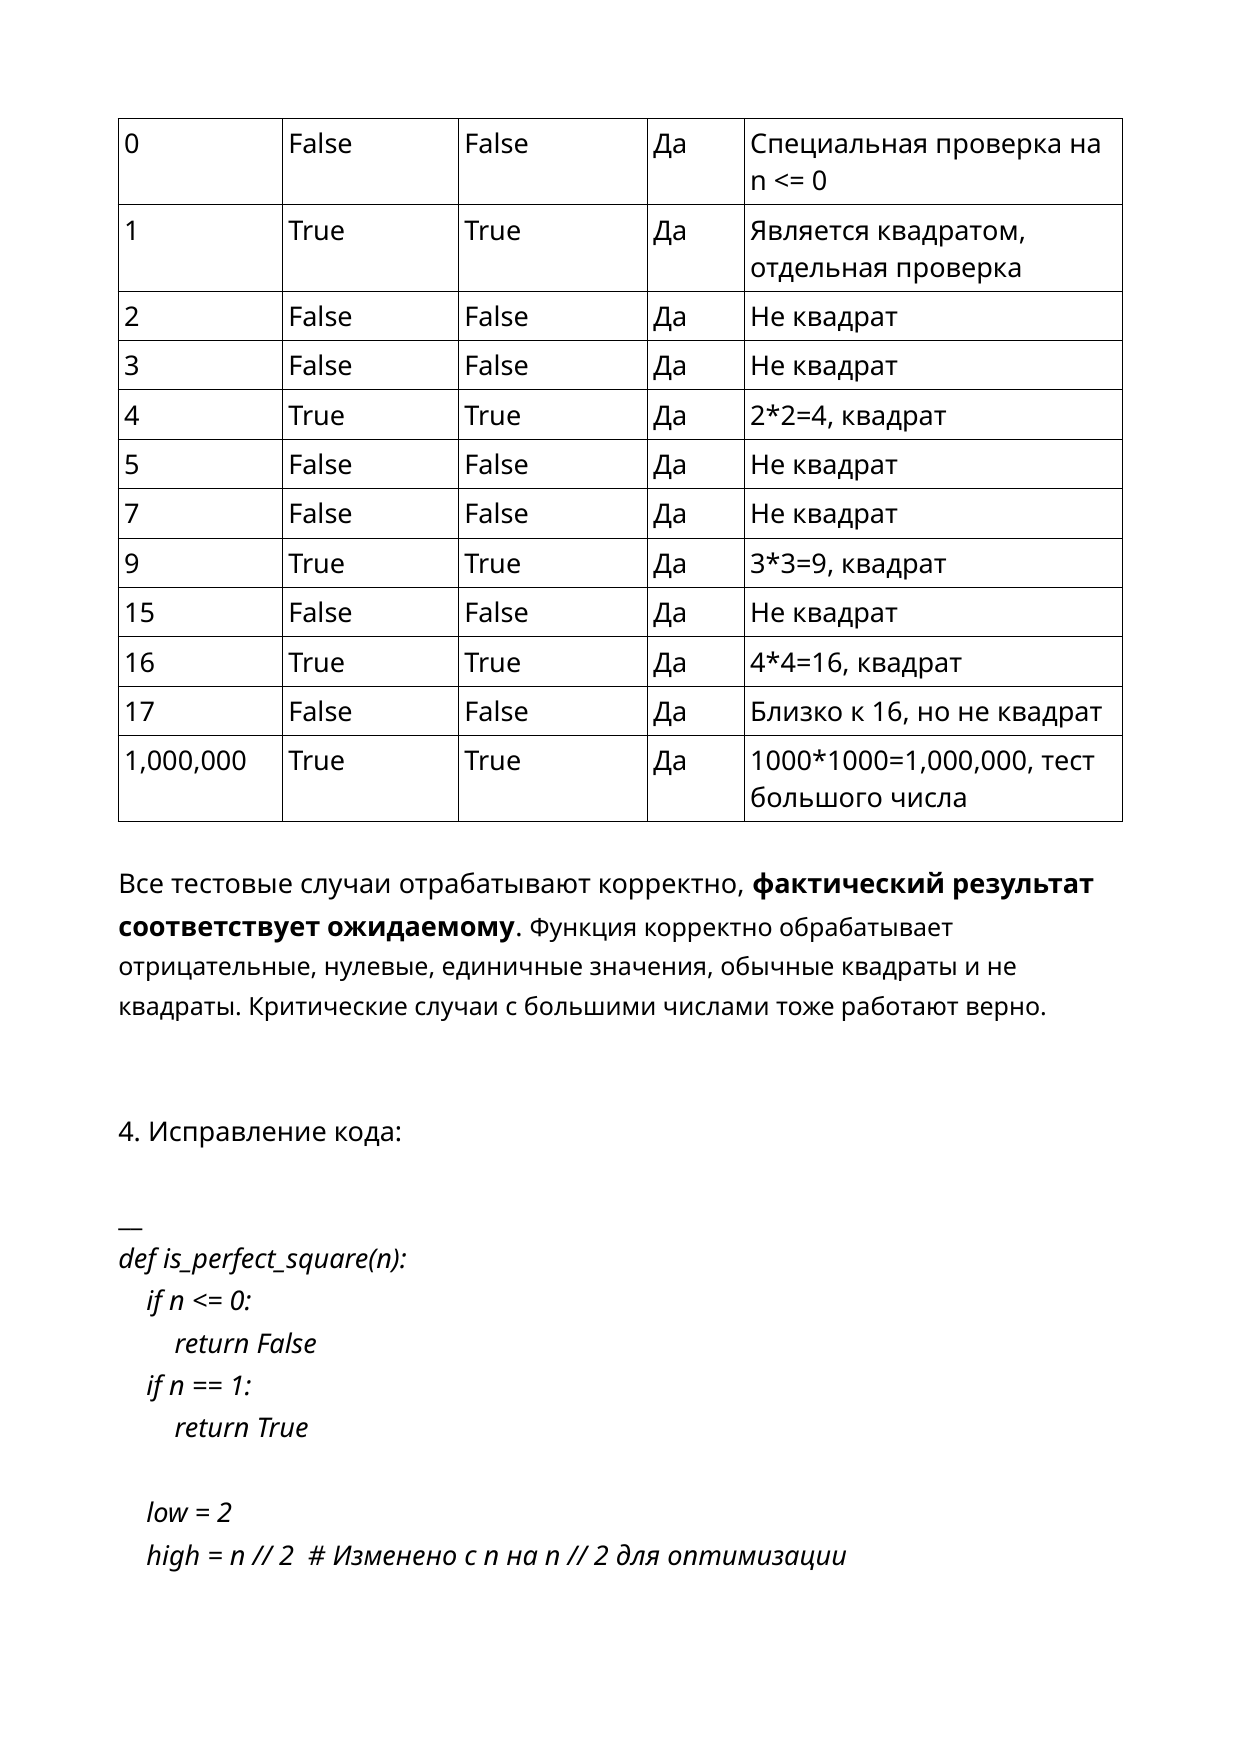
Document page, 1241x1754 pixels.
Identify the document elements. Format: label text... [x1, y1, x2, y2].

table_cell False [459, 489, 647, 537]
table_cell False [283, 489, 458, 537]
table_cell False [283, 440, 458, 488]
table_cell Да [648, 687, 744, 735]
table_cell False [459, 119, 647, 204]
table_cell 3 [119, 341, 282, 389]
table_cell Да [648, 637, 744, 686]
table_cell True [283, 205, 458, 291]
text Все тестовые случаи отрабатывают корректно, фактический результат соответствует ожидаемому. Функция корректно обрабатывает отрицательные, нулевые, единичные значения, обычные квадраты и не квадраты. Критические случаи с большими числами тоже работают верно. [118, 865, 1122, 1022]
text 4. Исправление кода: [118, 1112, 1122, 1149]
table_cell 0 [119, 119, 282, 204]
table_cell Является квадратом, отдельная проверка [745, 205, 1122, 291]
table_cell 2 [119, 292, 282, 340]
table_cell True [283, 637, 458, 686]
table_cell Да [648, 736, 744, 821]
table_cell 4*4=16, квадрат [745, 637, 1122, 686]
table_cell False [283, 292, 458, 340]
table_cell Не квадрат [745, 341, 1122, 389]
table_cell False [283, 119, 458, 204]
text __ [118, 1197, 1122, 1234]
table_cell Близко к 16, но не квадрат [745, 687, 1122, 735]
table_cell Да [648, 390, 744, 439]
table_cell True [459, 539, 647, 587]
table_cell True [283, 539, 458, 587]
table_cell Да [648, 588, 744, 636]
table_cell Да [648, 292, 744, 340]
table_cell 3*3=9, квадрат [745, 539, 1122, 587]
table_cell 4 [119, 390, 282, 439]
table_cell False [459, 292, 647, 340]
table_cell True [459, 736, 647, 821]
table_cell False [283, 341, 458, 389]
table_cell 16 [119, 637, 282, 686]
table_cell False [459, 341, 647, 389]
table_cell True [283, 736, 458, 821]
table_cell Специальная проверка на n <= 0 [745, 119, 1122, 204]
table_cell Не квадрат [745, 440, 1122, 488]
table_cell True [459, 637, 647, 686]
table_cell False [283, 687, 458, 735]
text return False [118, 1324, 1122, 1361]
table_cell False [459, 687, 647, 735]
table_cell False [459, 588, 647, 636]
table_cell True [459, 205, 647, 291]
table_cell Да [648, 341, 744, 389]
table_cell 17 [119, 687, 282, 735]
table_cell Не квадрат [745, 588, 1122, 636]
table_cell 5 [119, 440, 282, 488]
table_cell False [283, 588, 458, 636]
table_cell 7 [119, 489, 282, 537]
table_cell Да [648, 119, 744, 204]
table_cell 1000*1000=1,000,000, тест большого числа [745, 736, 1122, 821]
table_cell Да [648, 539, 744, 587]
table_cell 1,000,000 [119, 736, 282, 821]
table_cell 15 [119, 588, 282, 636]
text if n <= 0: [118, 1282, 1122, 1319]
table_cell 1 [119, 205, 282, 291]
text return True [118, 1409, 1122, 1446]
table_cell False [459, 440, 647, 488]
text def is_perfect_square(n): [118, 1239, 1122, 1276]
table_cell Не квадрат [745, 292, 1122, 340]
table_cell True [459, 390, 647, 439]
text high = n // 2 # Изменено с n на n // 2 для оптимизации [118, 1536, 1122, 1573]
table_cell 9 [119, 539, 282, 587]
table_cell 2*2=4, квадрат [745, 390, 1122, 439]
table_cell Да [648, 205, 744, 291]
text if n == 1: [118, 1367, 1122, 1403]
table_cell Да [648, 489, 744, 537]
table_cell Не квадрат [745, 489, 1122, 537]
table_cell Да [648, 440, 744, 488]
text low = 2 [118, 1494, 1122, 1531]
table_cell True [283, 390, 458, 439]
